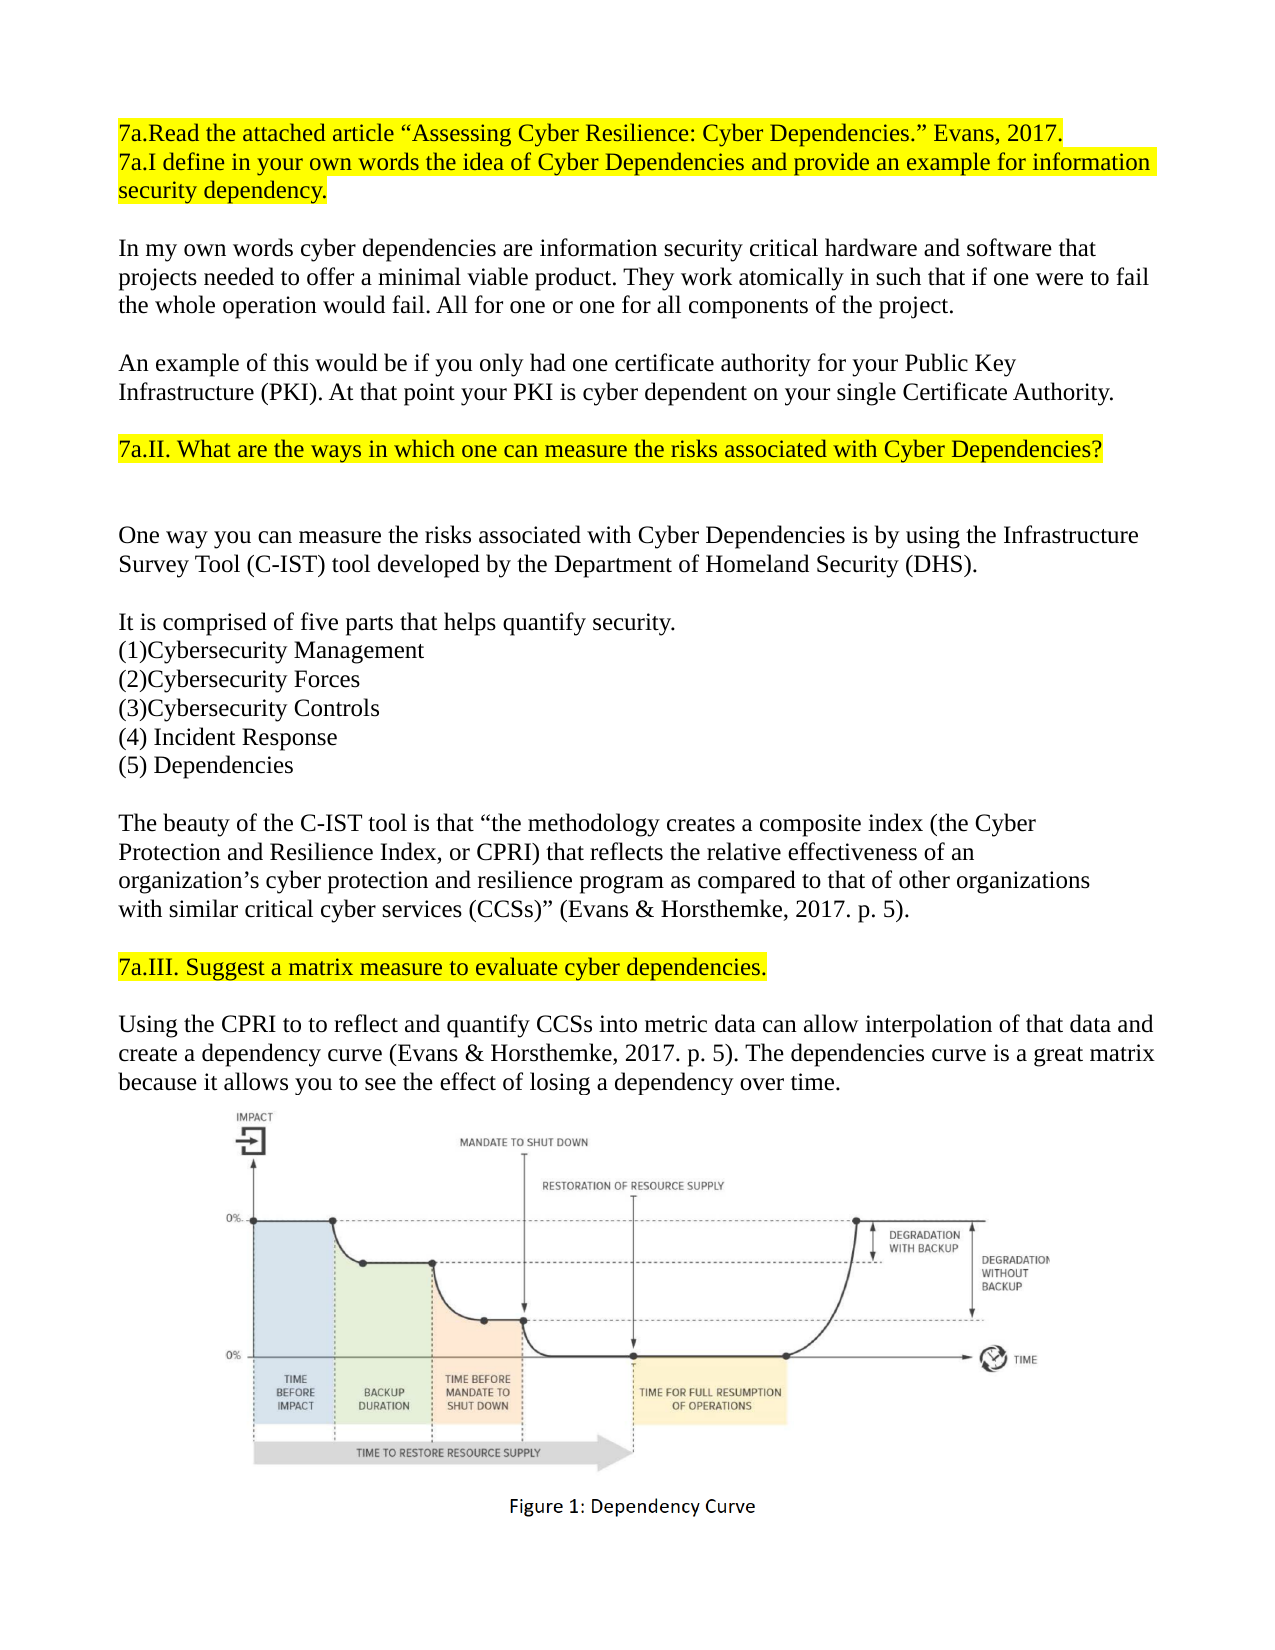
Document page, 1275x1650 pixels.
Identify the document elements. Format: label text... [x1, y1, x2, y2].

text organization’s cyber protection and resilience program as compared to that of other organizations [118, 866, 1157, 894]
text (2)Cybersecurity Forces [118, 664, 1157, 693]
text An example of this would be if you only had one certificate authority for your Public Key Infrastructure (PKI). At that point your PKI is cyber dependent on your single Certificate Authority. [118, 348, 1157, 406]
picture [225, 1095, 1050, 1522]
text 7a.III. Suggest a matrix measure to evaluate cyber dependencies. [118, 952, 1157, 981]
text (4) Incident Response [118, 722, 1157, 751]
text Using the CPRI to to reflect and quantify CCSs into metric data can allow interpolation of that data and create a dependency curve (Evans & Horsthemke, 2017. p. 5). The dependencies curve is a great matrix because it allows you to see the effect of losing a dependency over time. [118, 1009, 1157, 1096]
text Protection and Resilience Index, or CPRI) that reflects the relative effectiveness of an [118, 837, 1157, 866]
text The beauty of the C-IST tool is that “the methodology creates a composite index (the Cyber [118, 808, 1157, 837]
text with similar critical cyber services (CCSs)” (Evans & Horsthemke, 2017. p. 5). [118, 894, 1157, 923]
text One way you can measure the risks associated with Cyber Dependencies is by using the Infrastructure Survey Tool (C-IST) tool developed by the Department of Homeland Security (DHS). [118, 521, 1157, 578]
text 7a.Read the attached article “Assessing Cyber Resilience: Cyber Dependencies.” Evans, 2017. [118, 118, 1157, 147]
text 7a.I define in your own words the idea of Cyber Dependencies and provide an example for information security dependency. [118, 147, 1157, 204]
text 7a.II. What are the ways in which one can measure the risks associated with Cyber Dependencies? [118, 434, 1157, 463]
text In my own words cyber dependencies are information security critical hardware and software that projects needed to offer a minimal viable product. They work atomically in such that if one were to fail the whole operation would fail. All for one or one for all components of the project. [118, 233, 1157, 319]
text (3)Cybersecurity Controls [118, 693, 1157, 722]
text (1)Cybersecurity Management [118, 636, 1157, 664]
text It is comprised of five parts that helps quantify security. [118, 607, 1157, 636]
text (5) Dependencies [118, 751, 1157, 779]
